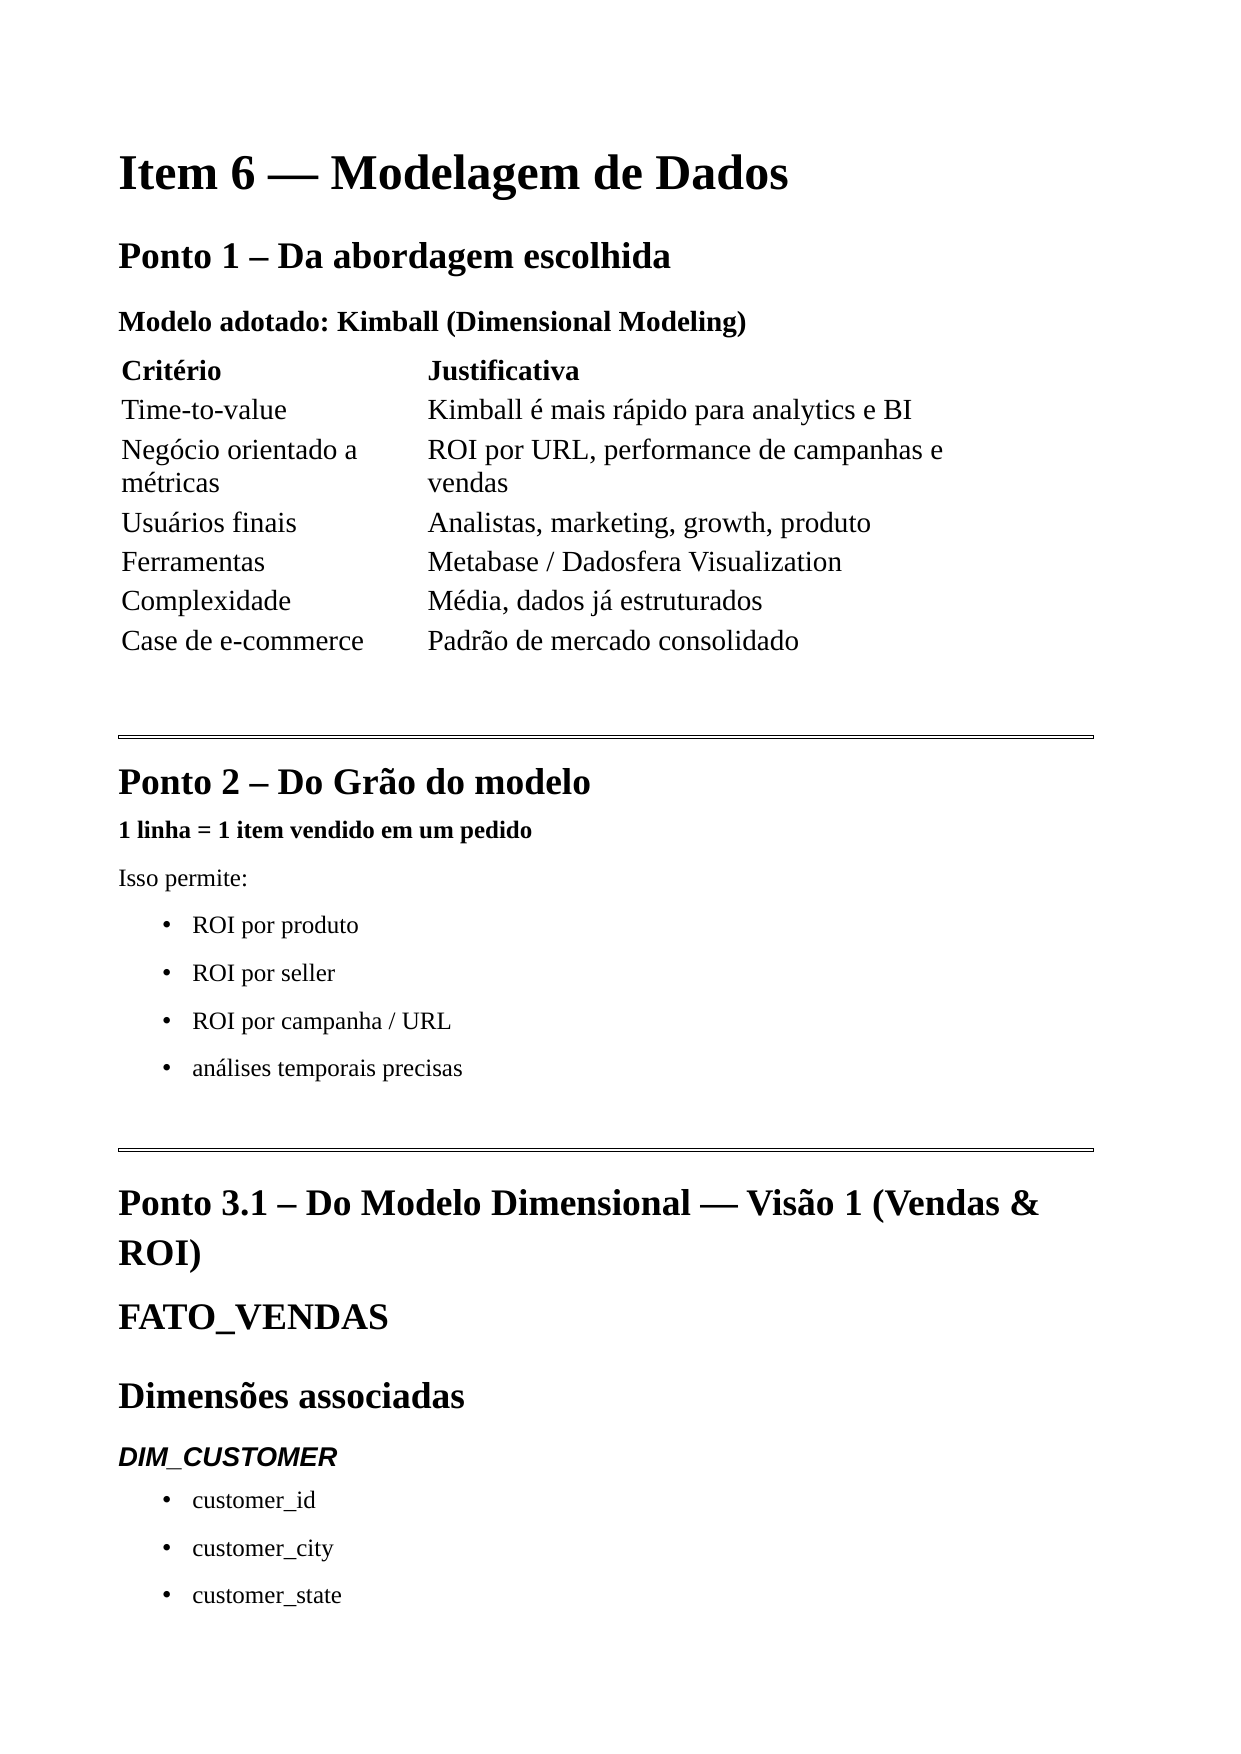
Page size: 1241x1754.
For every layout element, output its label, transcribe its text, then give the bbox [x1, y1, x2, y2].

table_cell Negócio orientado a métricas [118, 429, 424, 502]
table_cell Padrão de mercado consolidado [424, 620, 958, 659]
table_cell ROI por URL, performance de campanhas e vendas [424, 429, 958, 502]
subtitle Ponto 2 – Do Grão do modelo [118, 760, 1122, 803]
list customer_id [162, 1485, 1122, 1514]
table_cell Metabase / Dadosfera Visualization [424, 541, 958, 581]
text FATO_VENDAS [118, 1294, 1122, 1337]
subtitle Dimensões associadas [118, 1373, 1122, 1416]
list customer_state [162, 1580, 1122, 1609]
table_cell Média, dados já estruturados [424, 581, 958, 620]
subtitle Ponto 1 – Da abordagem escolhida [118, 234, 1122, 277]
list customer_city [162, 1533, 1122, 1561]
subtitle Item 6 — Modelagem de Dados [118, 143, 1122, 201]
table_cell Time-to-value [118, 390, 424, 429]
table_cell Case de e-commerce [118, 620, 424, 659]
table_cell Usuários finais [118, 502, 424, 541]
list ROI por produto [162, 911, 1122, 939]
subtitle DIM_CUSTOMER [118, 1441, 1122, 1472]
table_cell Kimball é mais rápido para analytics e BI [424, 390, 958, 429]
text 1 linha = 1 item vendido em um pedido [118, 815, 1122, 844]
list análises temporais precisas [162, 1053, 1122, 1082]
table_cell Ferramentas [118, 541, 424, 581]
table_header Critério [118, 350, 424, 389]
subtitle Modelo adotado: Kimball (Dimensional Modeling) [118, 304, 1122, 338]
table_header Justificativa [424, 350, 958, 389]
list ROI por campanha / URL [162, 1006, 1122, 1034]
table_cell Analistas, marketing, growth, produto [424, 502, 958, 541]
table_cell Complexidade [118, 581, 424, 620]
text Ponto 3.1 – Do Modelo Dimensional — Visão 1 (Vendas & ROI) [118, 1181, 1122, 1273]
text Isso permite: [118, 863, 1122, 892]
list ROI por seller [162, 958, 1122, 987]
